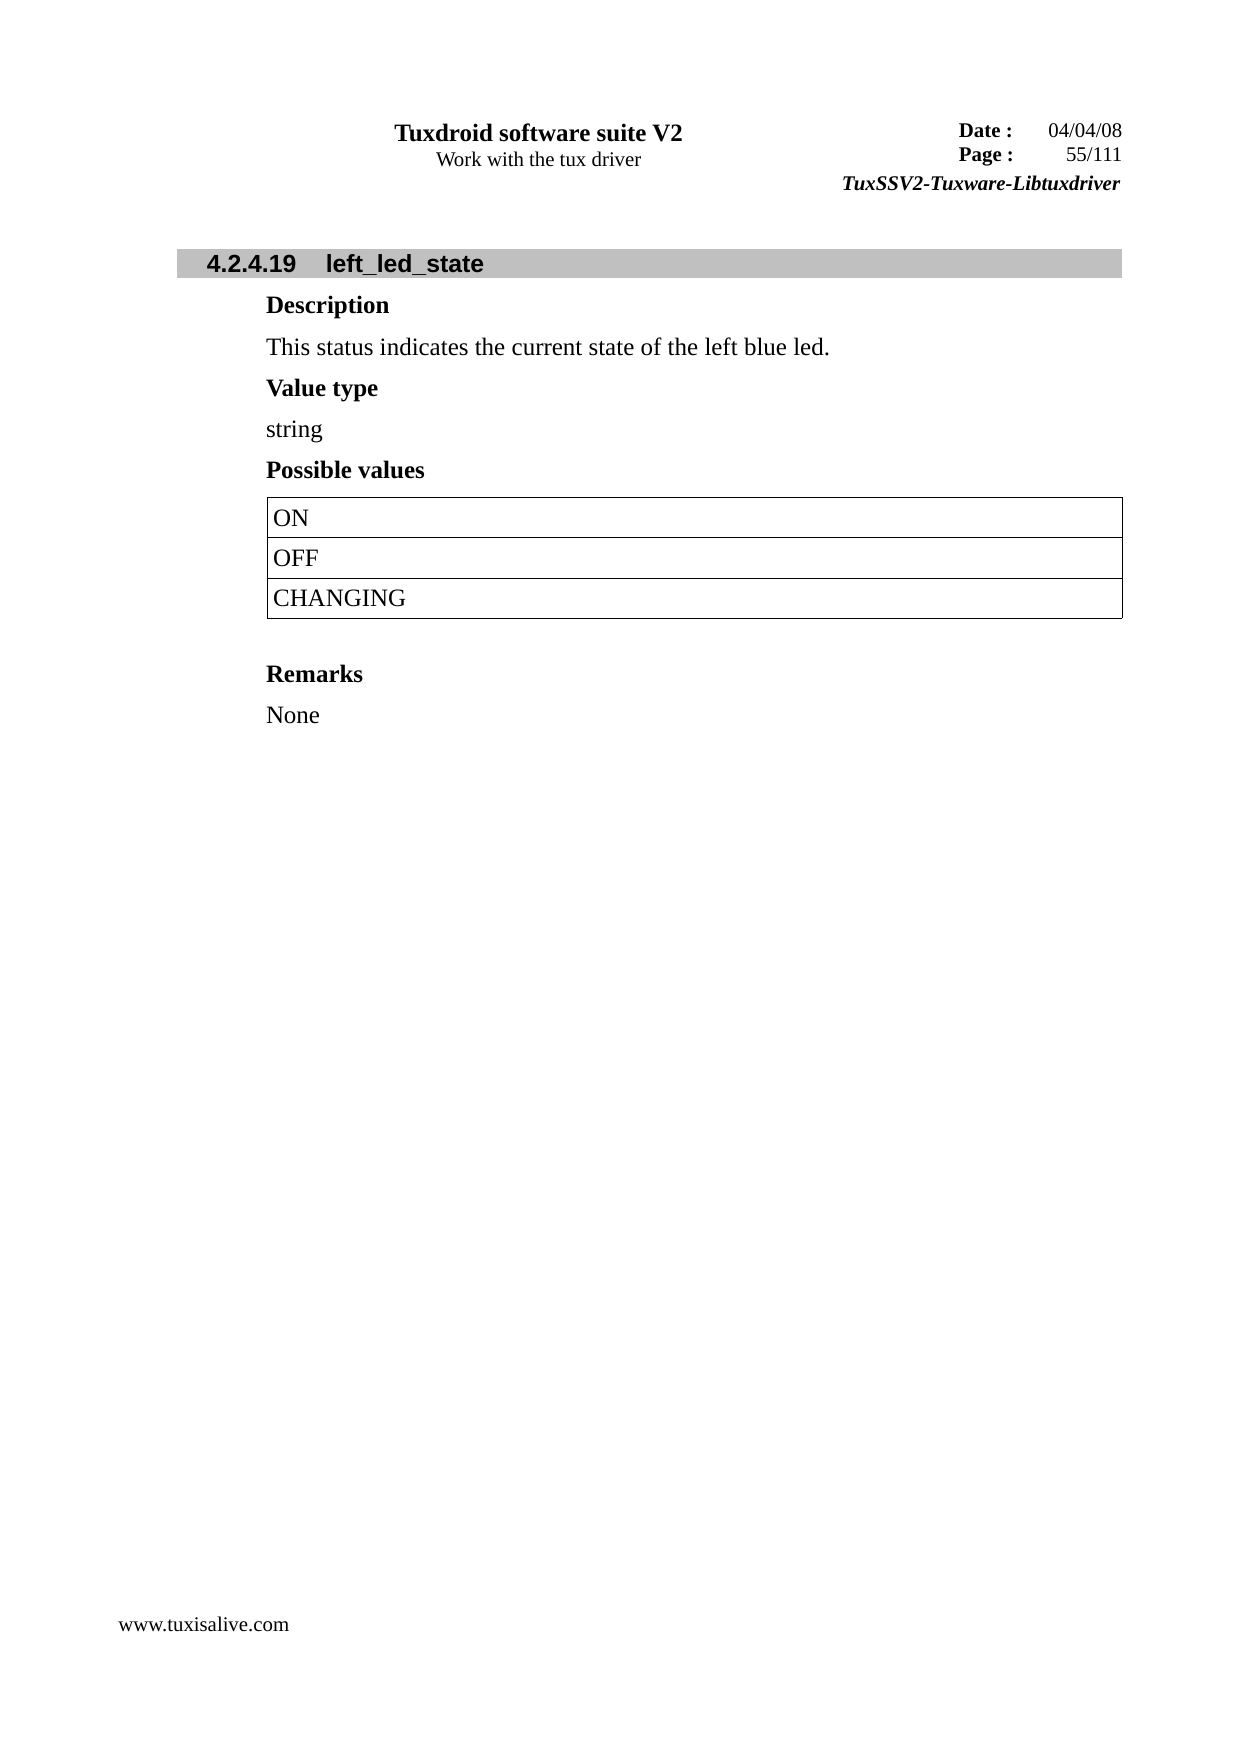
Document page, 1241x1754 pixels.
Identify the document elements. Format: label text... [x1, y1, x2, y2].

table_cell OFF [268, 538, 1122, 577]
table_cell CHANGING [268, 579, 1122, 618]
text Remarks [266, 659, 1122, 688]
text Value type [266, 373, 1122, 402]
text Possible values [266, 456, 1122, 484]
table_header ON [268, 498, 1122, 537]
text Description [266, 291, 1122, 319]
text string [266, 414, 1122, 443]
subtitle left_led_state [177, 249, 1122, 278]
text This status indicates the current state of the left blue led. [266, 332, 1122, 361]
text None [266, 700, 1122, 729]
